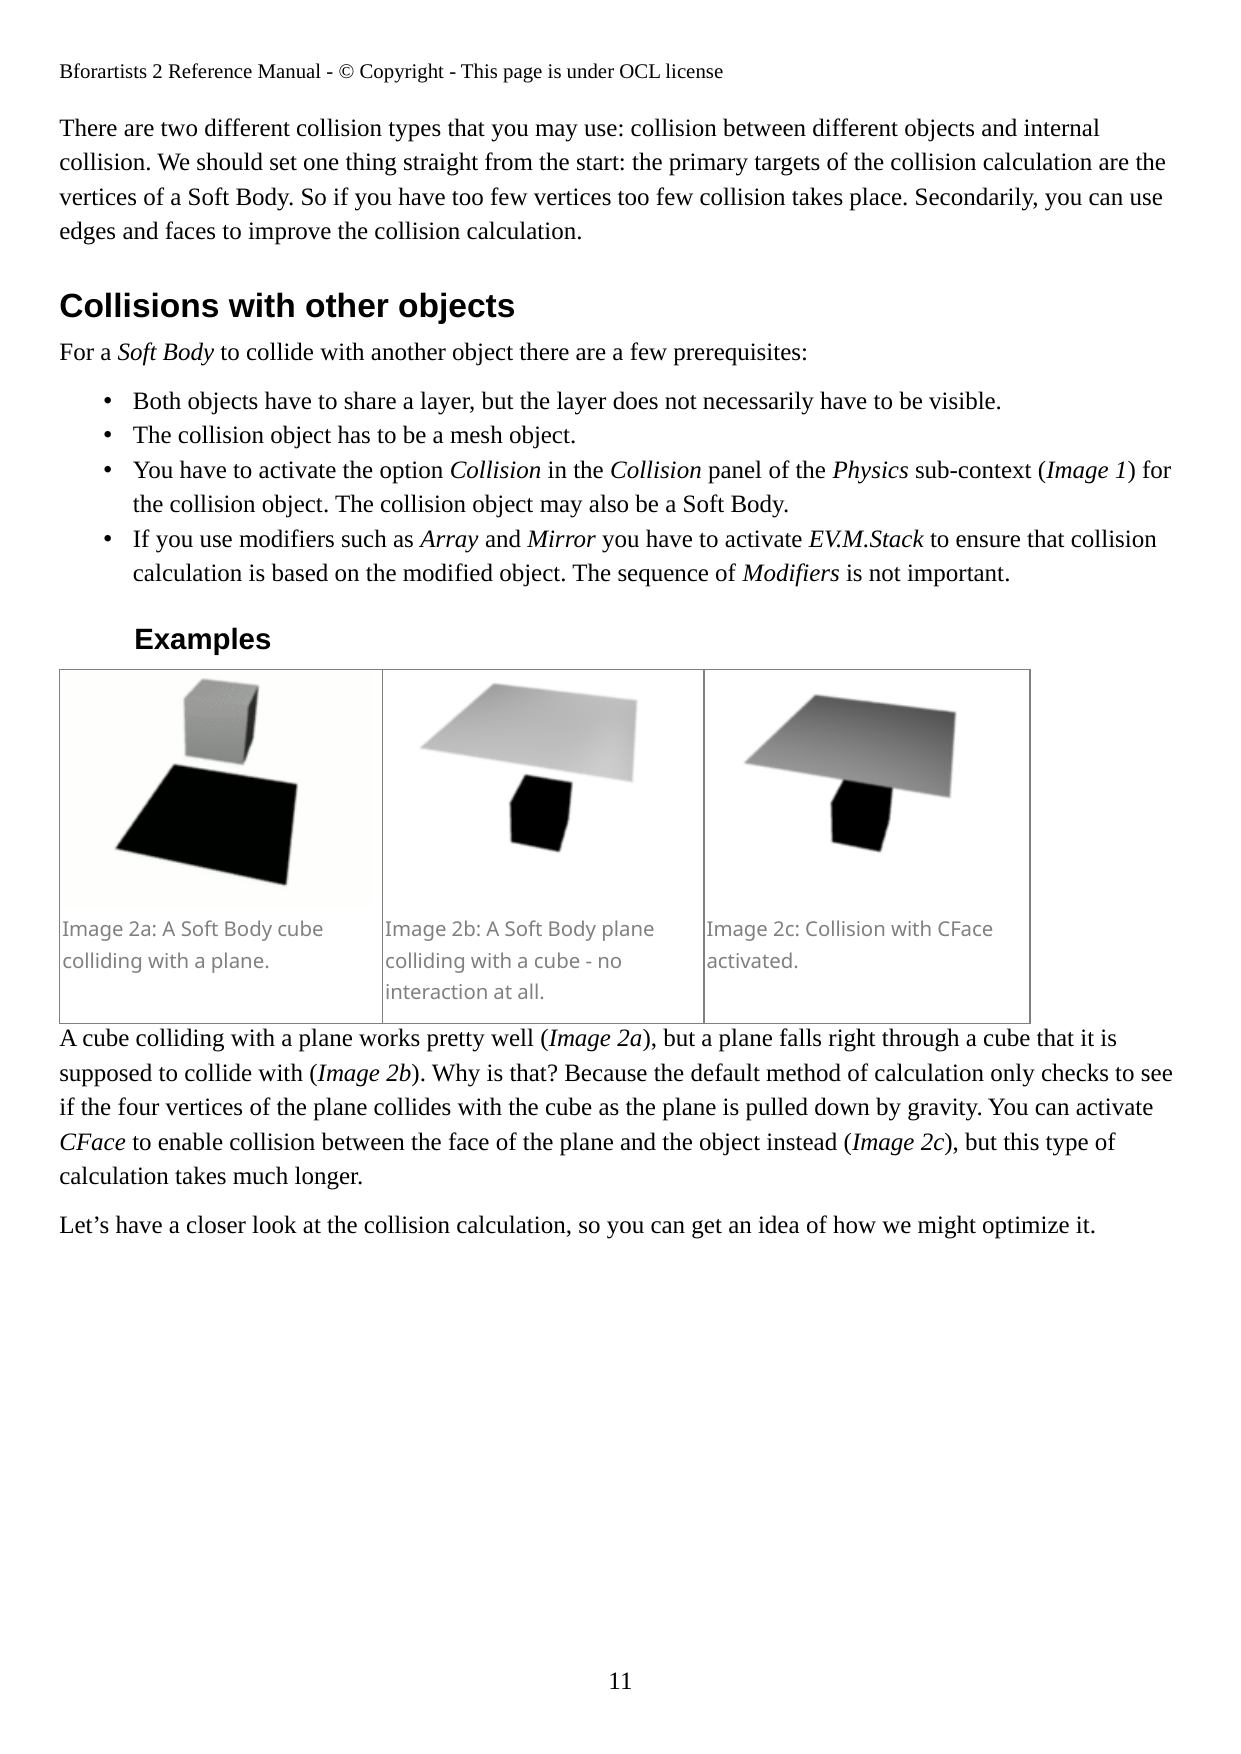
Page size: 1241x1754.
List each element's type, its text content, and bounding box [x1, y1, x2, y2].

text Let’s have a closer look at the collision calculation, so you can get an idea of how we might optimize it. [59, 1210, 1181, 1239]
text There are two different collision types that you may use: collision between different objects and internal collision. We should set one thing straight from the start: the primary targets of the collision calculation are the vertices of a Soft Body. So if you have too few vertices too few collision takes place. Secondarily, you can use edges and faces to improve the collision calculation. [59, 113, 1181, 245]
list If you use modifiers such as Array and Mirror you have to activate EV.M.Stack to ensure that collision calculation is based on the modified object. The sequence of Modifiers is not important. [103, 524, 1181, 587]
text For a Soft Body to collide with another object there are a few prerequisites: [59, 337, 1181, 366]
table_header Image 2b: A Soft Body plane colliding with a cube - no interaction at all. [383, 670, 703, 1023]
picture [385, 671, 698, 907]
picture [62, 671, 375, 907]
table_header Image 2c: Collision with CFace activated. [705, 670, 1029, 1023]
subtitle Collisions with other objects [59, 286, 1181, 324]
text A cube colliding with a plane works pretty well (Image 2a), but a plane falls right through a cube that it is supposed to collide with (Image 2b). Why is that? Because the default method of calculation only checks to see if the four vertices of the plane collides with the cube as the plane is pulled down by gravity. You can activate CFace to enable collision between the face of the plane and the object instead (Image 2c), but this type of calculation takes much longer. [59, 1023, 1181, 1190]
picture [706, 671, 1019, 907]
table_header Image 2a: A Soft Body cube colliding with a plane. [60, 670, 382, 1023]
list The collision object has to be a mesh object. [103, 421, 1181, 449]
list You have to activate the option Collision in the Collision panel of the Physics sub-context (Image 1) for the collision object. The collision object may also be a Soft Body. [103, 455, 1181, 518]
list Both objects have to share a layer, but the layer does not necessarily have to be visible. [103, 386, 1181, 415]
subtitle Examples [59, 622, 1181, 656]
